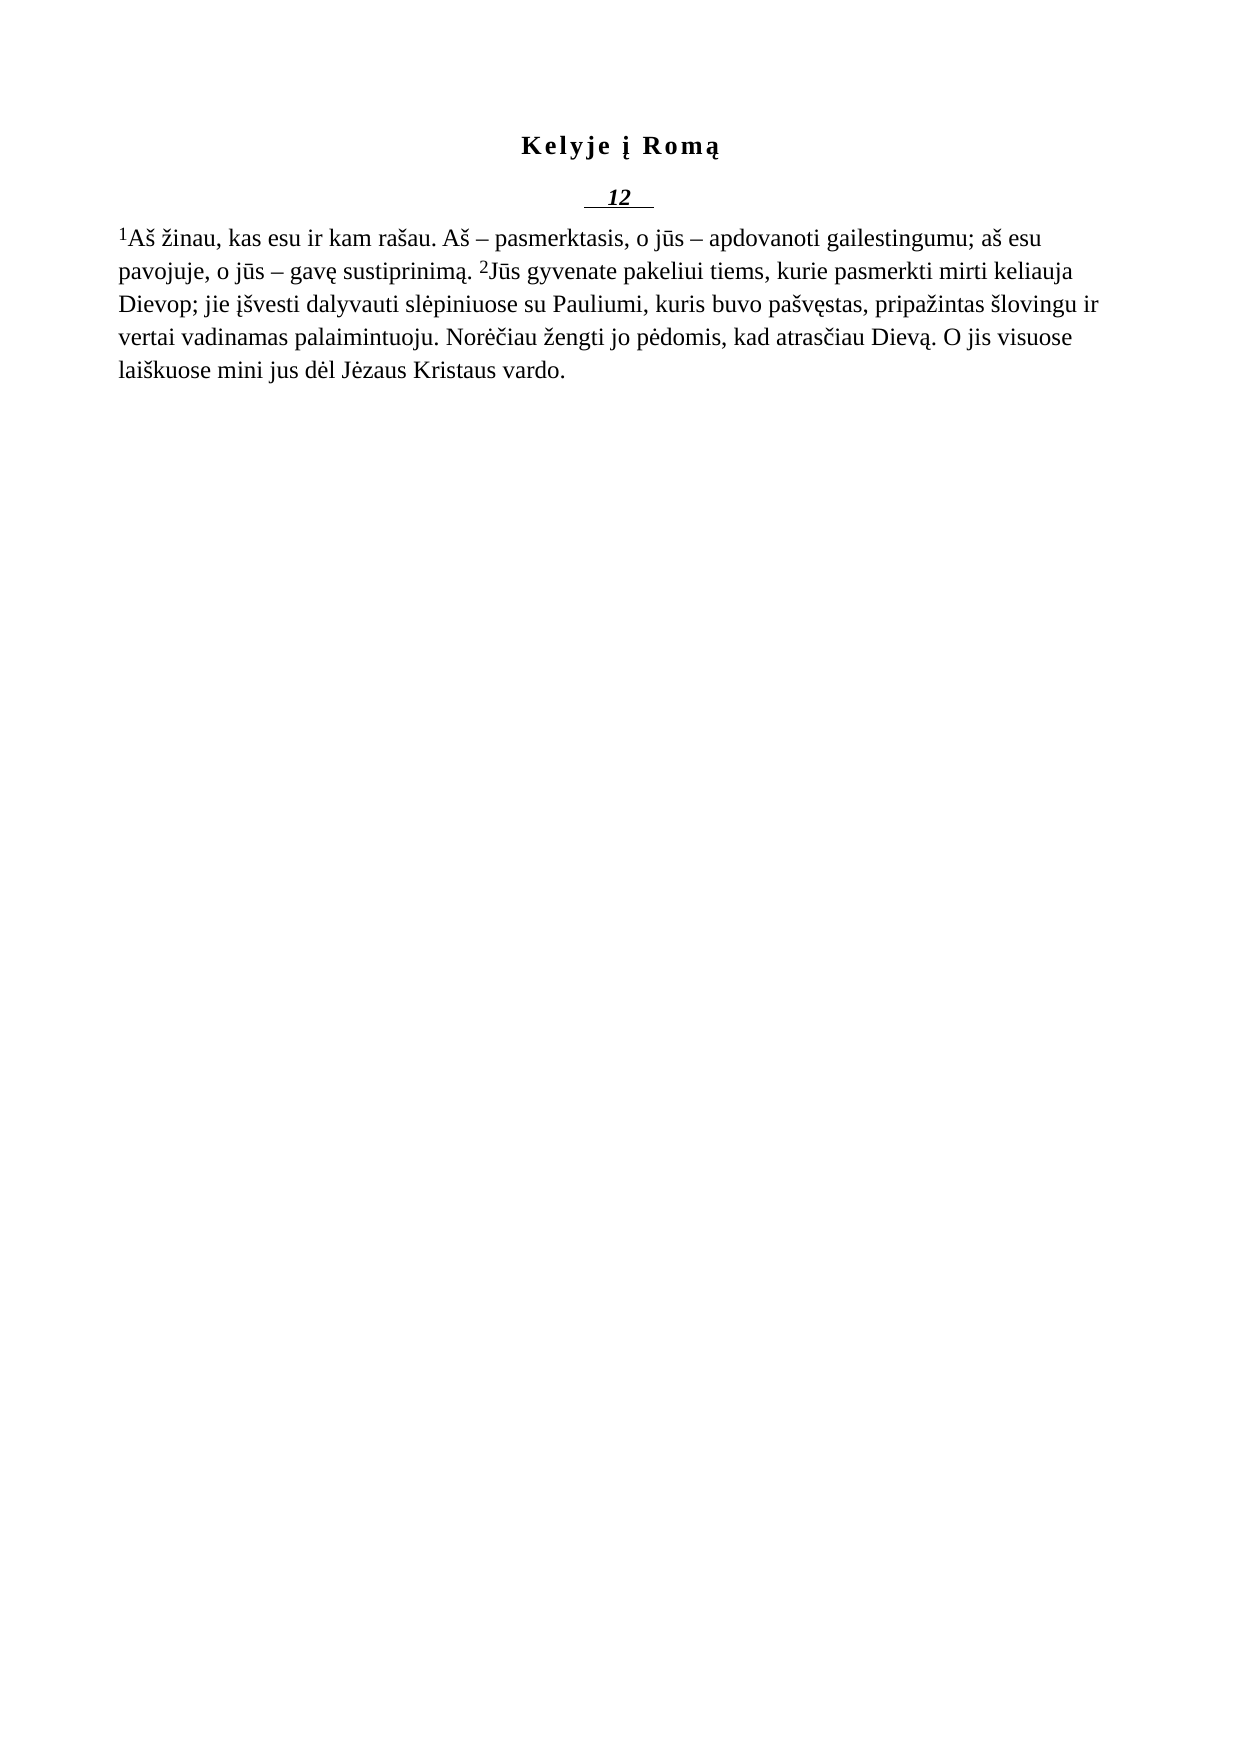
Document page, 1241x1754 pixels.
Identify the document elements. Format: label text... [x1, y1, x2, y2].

text 1Aš žinau, kas esu ir kam rašau. Aš – pasmerktasis, o jūs – apdovanoti gailestingumu; aš esu pavojuje, o jūs – gavę sustiprinimą. 2Jūs gyvenate pakeliui tiems, kurie pasmerkti mirti keliauja Dievop; jie įšvesti dalyvauti slėpiniuose su Pauliumi, kuris buvo pašvęstas, pripažintas šlovingu ir vertai vadinamas palaimintuoju. Norėčiau žengti jo pėdomis, kad atrasčiau Dievą. O jis visuose laiškuose mini jus dėl Jėzaus Kristaus vardo. [118, 223, 1122, 384]
subtitle Kelyje į Romą [118, 130, 1122, 160]
subtitle 12 [118, 184, 1122, 211]
